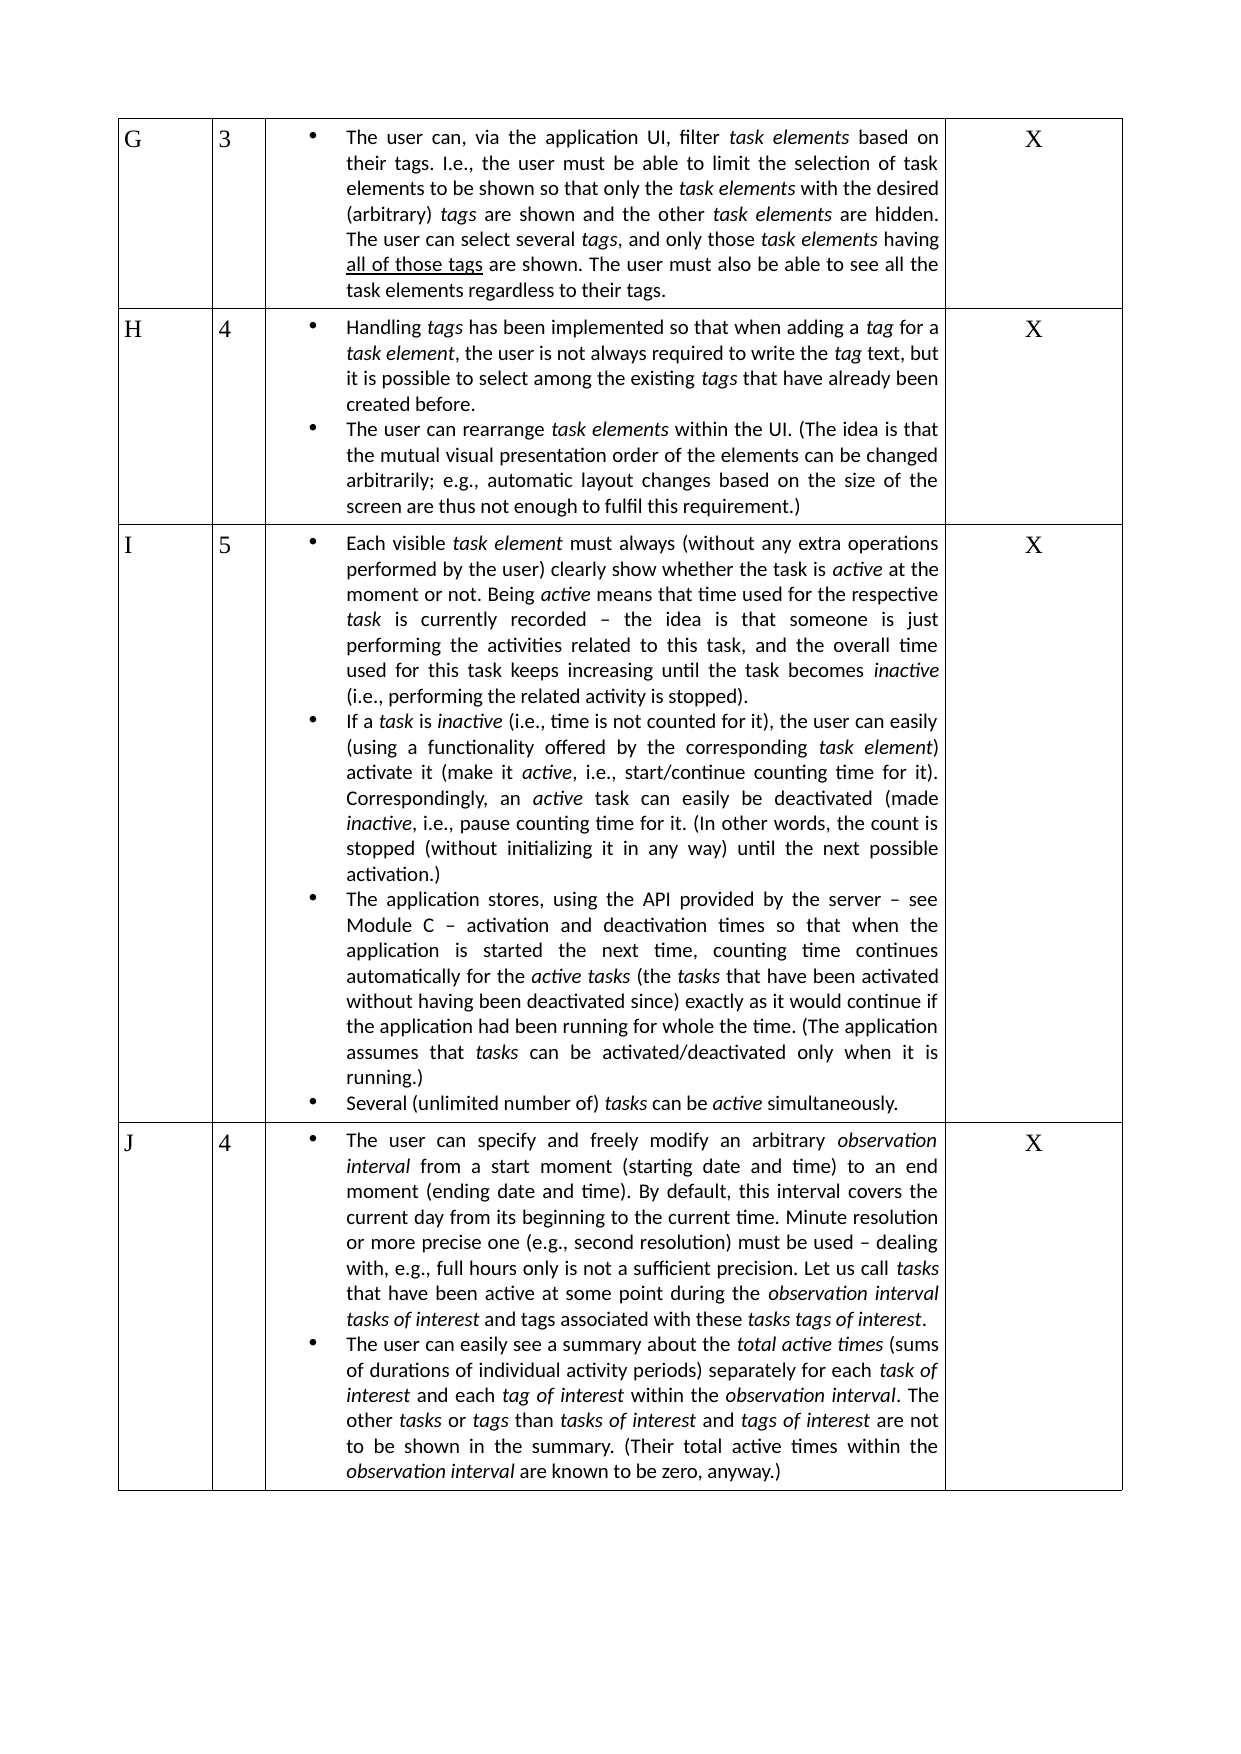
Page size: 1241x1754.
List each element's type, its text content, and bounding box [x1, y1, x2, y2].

table_cell 3 [213, 119, 265, 308]
table_cell H [119, 309, 212, 524]
table_cell 5 [213, 525, 265, 1121]
table_cell Each visible task element must always (without any extra operations performed by the user) clearly show whether the task is active at the moment or not. Being active means that time used for the respective task is currently recorded – the idea is that someone is just performing the activities related to this task, and the overall time used for this task keeps increasing until the task becomes inactive (i.e., performing the related activity is stopped). If a task is inactive (i.e., time is not counted for it), the user can easily (using a functionality offered by the corresponding task element) activate it (make it active, i.e., start/continue counting time for it). Correspondingly, an active task can easily be deactivated (made inactive, i.e., pause counting time for it. (In other words, the count is stopped (without initializing it in any way) until the next possible activation.) The application stores, using the API provided by the server – see Module C – activation and deactivation times so that when the application is started the next time, counting time continues automatically for the active tasks (the tasks that have been activated without having been deactivated since) exactly as it would continue if the application had been running for whole the time. (The application assumes that tasks can be activated/deactivated only when it is running.) Several (unlimited number of) tasks can be active simultaneously. [266, 525, 945, 1121]
table_cell The user can specify and freely modify an arbitrary observation interval from a start moment (starting date and time) to an end moment (ending date and time). By default, this interval covers the current day from its beginning to the current time. Minute resolution or more precise one (e.g., second resolution) must be used – dealing with, e.g., full hours only is not a sufficient precision. Let us call tasks that have been active at some point during the observation interval tasks of interest and tags associated with these tasks tags of interest. The user can easily see a summary about the total active times (sums of durations of individual activity periods) separately for each task of interest and each tag of interest within the observation interval. The other tasks or tags than tasks of interest and tags of interest are not to be shown in the summary. (Their total active times within the observation interval are known to be zero, anyway.) [266, 1123, 945, 1489]
table_cell Handling tags has been implemented so that when adding a tag for a task element, the user is not always required to write the tag text, but it is possible to select among the existing tags that have already been created before. The user can rearrange task elements within the UI. (The idea is that the mutual visual presentation order of the elements can be changed arbitrarily; e.g., automatic layout changes based on the size of the screen are thus not enough to fulfil this requirement.) [266, 309, 945, 524]
table_cell The user can, via the application UI, filter task elements based on their tags. I.e., the user must be able to limit the selection of task elements to be shown so that only the task elements with the desired (arbitrary) tags are shown and the other task elements are hidden. The user can select several tags, and only those task elements having all of those tags are shown. The user must also be able to see all the task elements regardless to their tags. [266, 119, 945, 308]
table_cell X [946, 309, 1122, 524]
table_cell 4 [213, 309, 265, 524]
table_cell J [119, 1123, 212, 1489]
table_cell X [946, 119, 1122, 308]
table_cell G [119, 119, 212, 308]
table_cell I [119, 525, 212, 1121]
table_cell X [946, 525, 1122, 1121]
table_cell X [946, 1123, 1122, 1489]
table_cell 4 [213, 1123, 265, 1489]
